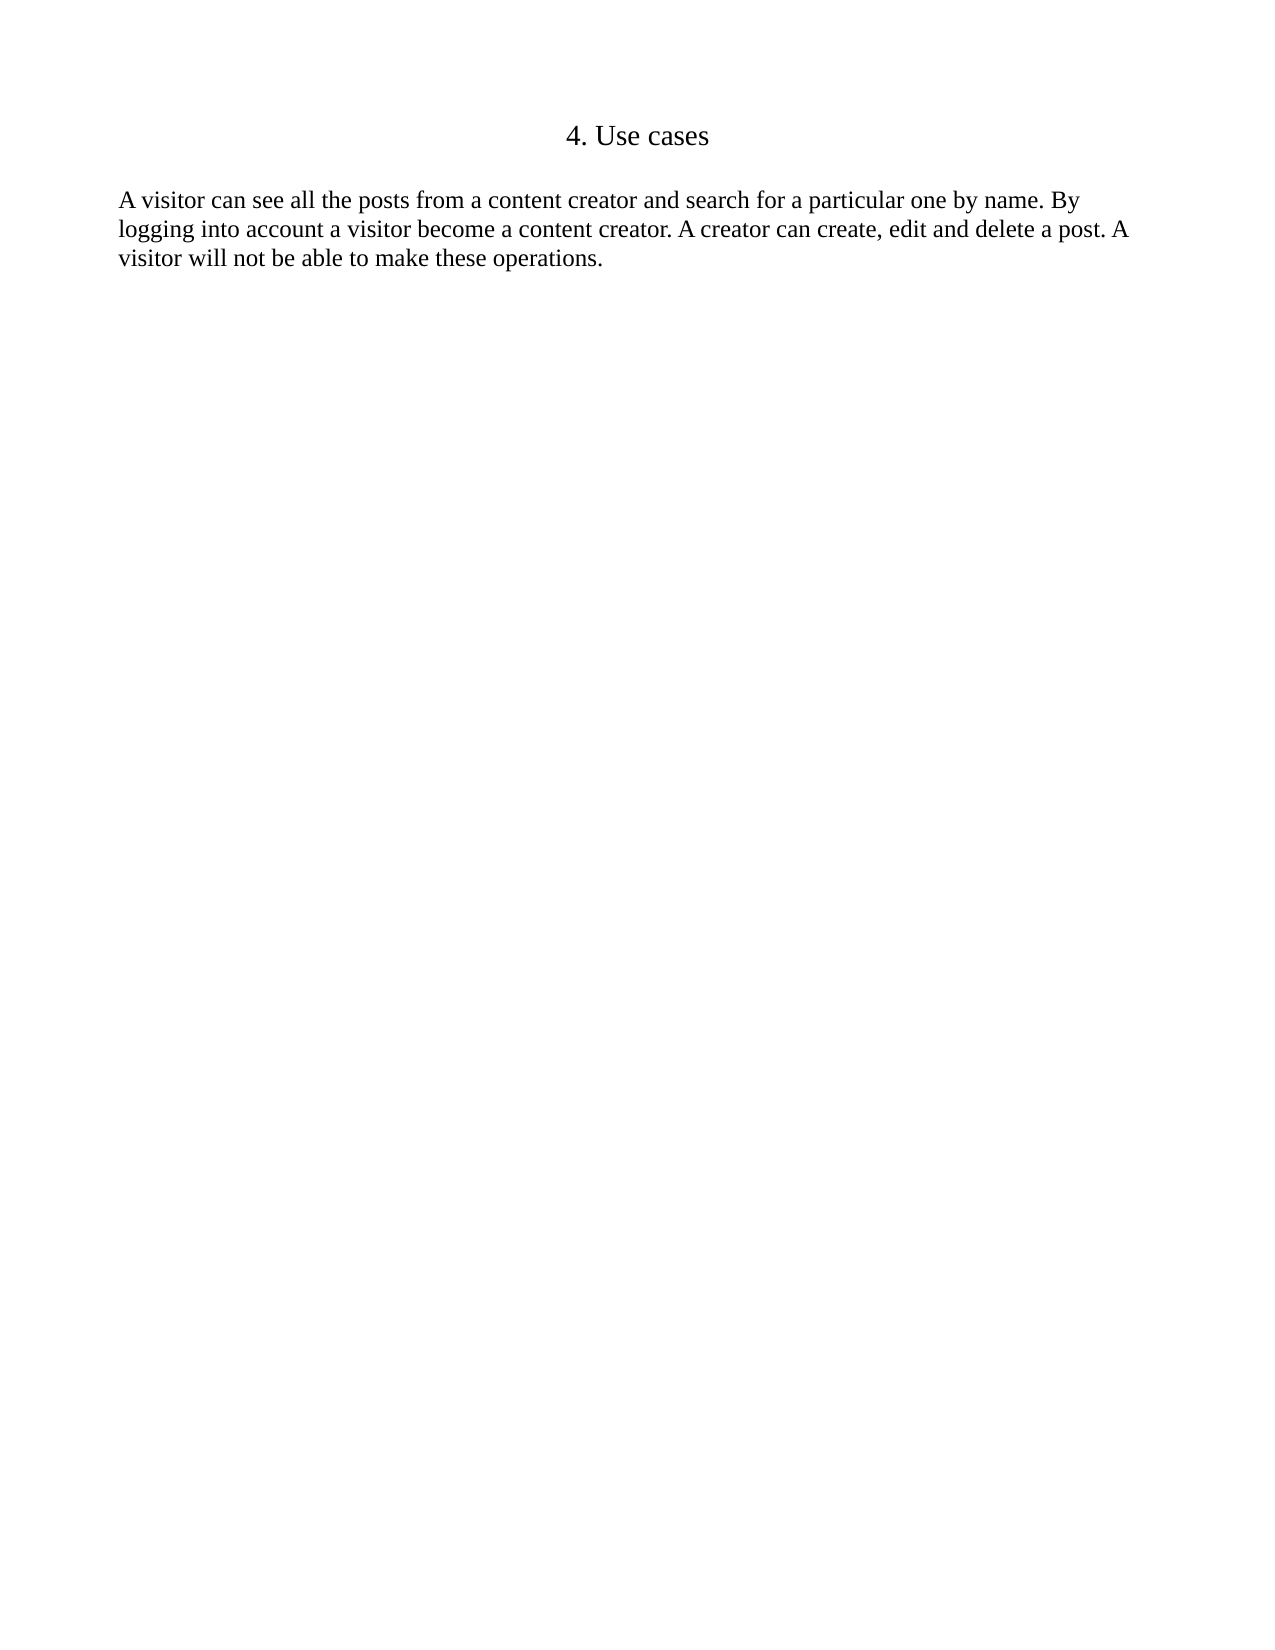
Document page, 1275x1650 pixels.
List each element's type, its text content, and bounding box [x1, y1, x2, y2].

text 4. Use cases [118, 118, 1157, 152]
text A visitor can see all the posts from a content creator and search for a particular one by name. By logging into account a visitor become a content creator. A creator can create, edit and delete a post. A visitor will not be able to make these operations. [118, 185, 1157, 271]
